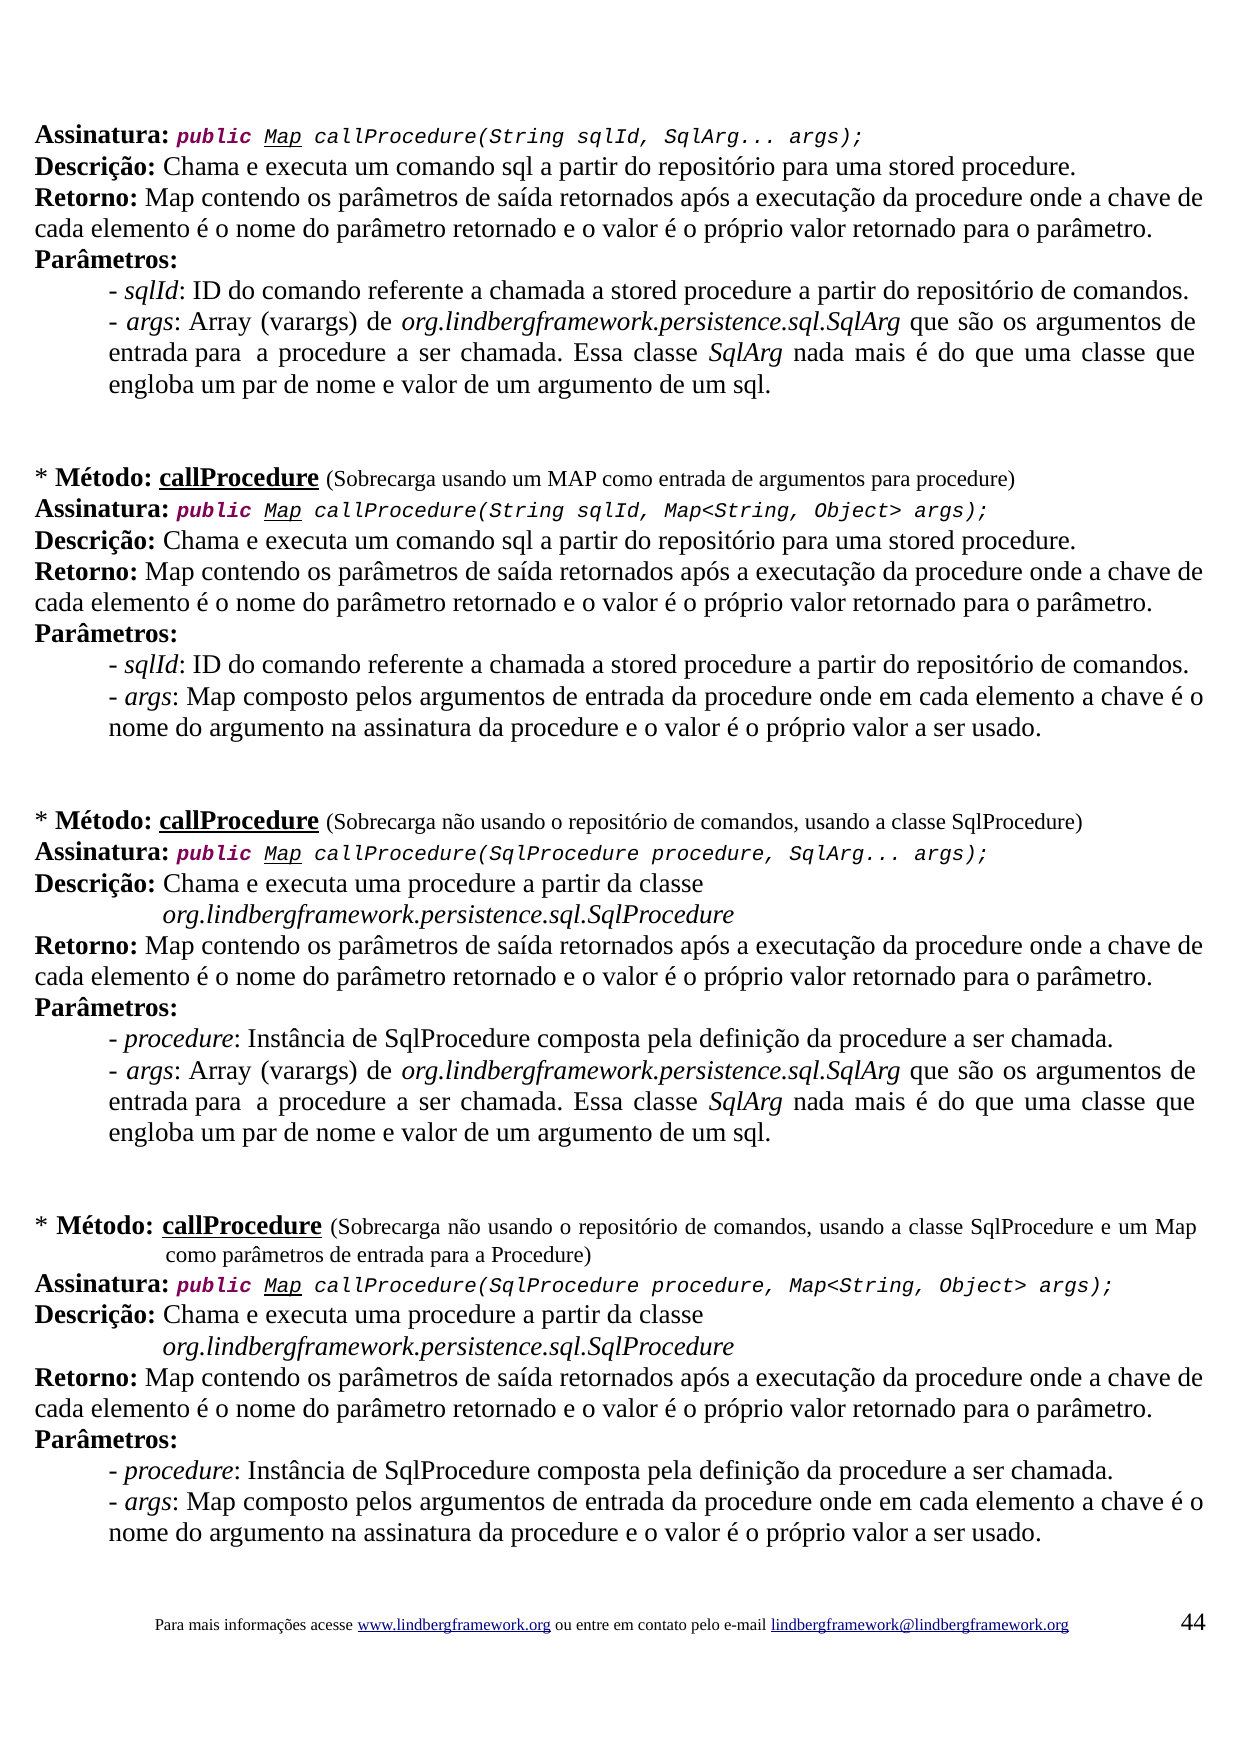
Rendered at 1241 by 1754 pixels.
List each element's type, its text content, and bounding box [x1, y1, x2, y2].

text Parâmetros: [34, 243, 1206, 274]
text Parâmetros: [34, 1423, 1206, 1454]
text - sqlId: ID do comando referente a chamada a stored procedure a partir do repositório de comandos. [34, 274, 1206, 305]
text Assinatura: public Map callProcedure(String sqlId, SqlArg... args); [34, 118, 1206, 150]
text Descrição: Chama e executa uma procedure a partir da classe [34, 867, 1206, 898]
text - args: Map composto pelos argumentos de entrada da procedure onde em cada elemento a chave é o nome do argumento na assinatura da procedure e o valor é o próprio valor a ser usado. [34, 679, 1206, 742]
text Assinatura: public Map callProcedure(String sqlId, Map<String, Object> args); [34, 492, 1206, 524]
text - args: Map composto pelos argumentos de entrada da procedure onde em cada elemento a chave é o nome do argumento na assinatura da procedure e o valor é o próprio valor a ser usado. [34, 1485, 1206, 1548]
text Descrição: Chama e executa um comando sql a partir do repositório para uma stored procedure. [34, 524, 1206, 555]
text * Método: callProcedure (Sobrecarga não usando o repositório de comandos, usando a classe SqlProcedure e um Map como parâmetros de entrada para a Procedure) [34, 1209, 1206, 1267]
text org.lindbergframework.persistence.sql.SqlProcedure [34, 898, 1206, 929]
text Descrição: Chama e executa um comando sql a partir do repositório para uma stored procedure. [34, 150, 1206, 181]
text Parâmetros: [34, 617, 1206, 648]
text - sqlId: ID do comando referente a chamada a stored procedure a partir do repositório de comandos. [34, 648, 1206, 679]
text org.lindbergframework.persistence.sql.SqlProcedure [34, 1330, 1206, 1361]
text Retorno: Map contendo os parâmetros de saída retornados após a executação da procedure onde a chave de cada elemento é o nome do parâmetro retornado e o valor é o próprio valor retornado para o parâmetro. [34, 181, 1206, 243]
text Parâmetros: [34, 991, 1206, 1023]
text * Método: callProcedure (Sobrecarga não usando o repositório de comandos, usando a classe SqlProcedure) [34, 804, 1206, 835]
text Assinatura: public Map callProcedure(SqlProcedure procedure, Map<String, Object> args); [34, 1267, 1206, 1298]
text - procedure: Instância de SqlProcedure composta pela definição da procedure a ser chamada. [34, 1023, 1206, 1054]
text - args: Array (varargs) de org.lindbergframework.persistence.sql.SqlArg que são os argumentos de entrada para a procedure a ser chamada. Essa classe SqlArg nada mais é do que uma classe que engloba um par de nome e valor de um argumento de um sql. [34, 1054, 1206, 1147]
text Retorno: Map contendo os parâmetros de saída retornados após a executação da procedure onde a chave de cada elemento é o nome do parâmetro retornado e o valor é o próprio valor retornado para o parâmetro. [34, 555, 1206, 617]
text Retorno: Map contendo os parâmetros de saída retornados após a executação da procedure onde a chave de cada elemento é o nome do parâmetro retornado e o valor é o próprio valor retornado para o parâmetro. [34, 1361, 1206, 1423]
text Retorno: Map contendo os parâmetros de saída retornados após a executação da procedure onde a chave de cada elemento é o nome do parâmetro retornado e o valor é o próprio valor retornado para o parâmetro. [34, 929, 1206, 991]
text * Método: callProcedure (Sobrecarga usando um MAP como entrada de argumentos para procedure) [34, 461, 1206, 492]
text Assinatura: public Map callProcedure(SqlProcedure procedure, SqlArg... args); [34, 835, 1206, 867]
text - args: Array (varargs) de org.lindbergframework.persistence.sql.SqlArg que são os argumentos de entrada para a procedure a ser chamada. Essa classe SqlArg nada mais é do que uma classe que engloba um par de nome e valor de um argumento de um sql. [34, 305, 1206, 399]
text - procedure: Instância de SqlProcedure composta pela definição da procedure a ser chamada. [34, 1454, 1206, 1485]
text Descrição: Chama e executa uma procedure a partir da classe [34, 1298, 1206, 1330]
